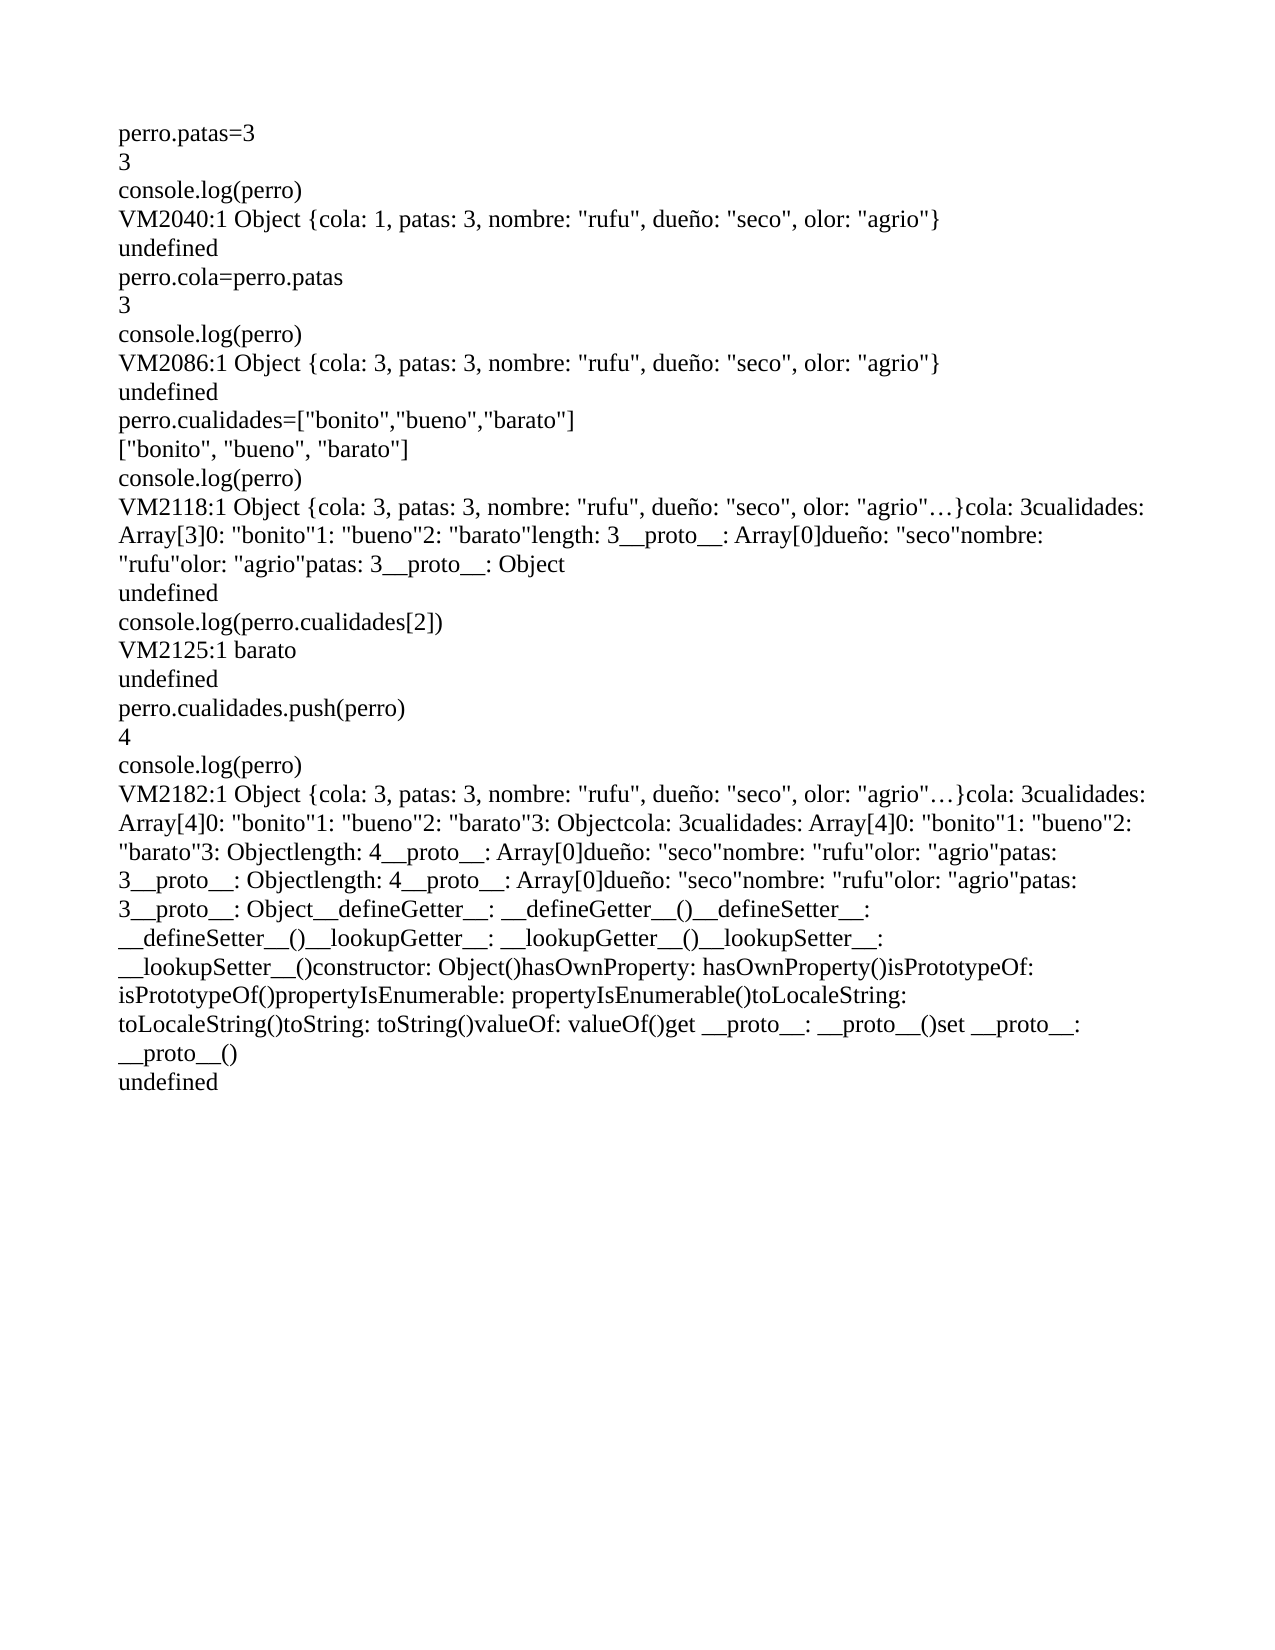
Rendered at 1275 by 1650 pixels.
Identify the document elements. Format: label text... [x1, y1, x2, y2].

text VM2125:1 barato [118, 636, 1157, 664]
text undefined [118, 578, 1157, 607]
text console.log(perro) [118, 176, 1157, 204]
text perro.cualidades=["bonito","bueno","barato"] [118, 406, 1157, 434]
text 3 [118, 291, 1157, 319]
text undefined [118, 377, 1157, 406]
text VM2086:1 Object {cola: 3, patas: 3, nombre: "rufu", dueño: "seco", olor: "agrio"} [118, 348, 1157, 377]
text perro.patas=3 [118, 118, 1157, 147]
text 4 [118, 722, 1157, 751]
text perro.cola=perro.patas [118, 262, 1157, 291]
text 3 [118, 147, 1157, 176]
text VM2118:1 Object {cola: 3, patas: 3, nombre: "rufu", dueño: "seco", olor: "agrio"…}cola: 3cualidades: Array[3]0: "bonito"1: "bueno"2: "barato"length: 3__proto__: Array[0]dueño: "seco"nombre: "rufu"olor: "agrio"patas: 3__proto__: Object [118, 492, 1157, 578]
text console.log(perro.cualidades[2]) [118, 607, 1157, 636]
text perro.cualidades.push(perro) [118, 693, 1157, 722]
text VM2040:1 Object {cola: 1, patas: 3, nombre: "rufu", dueño: "seco", olor: "agrio"} [118, 204, 1157, 233]
text console.log(perro) [118, 319, 1157, 348]
text console.log(perro) [118, 751, 1157, 779]
text ["bonito", "bueno", "barato"] [118, 434, 1157, 463]
text console.log(perro) [118, 463, 1157, 492]
text undefined [118, 1067, 1157, 1096]
text undefined [118, 664, 1157, 693]
text VM2182:1 Object {cola: 3, patas: 3, nombre: "rufu", dueño: "seco", olor: "agrio"…}cola: 3cualidades: Array[4]0: "bonito"1: "bueno"2: "barato"3: Objectcola: 3cualidades: Array[4]0: "bonito"1: "bueno"2: "barato"3: Objectlength: 4__proto__: Array[0]dueño: "seco"nombre: "rufu"olor: "agrio"patas: 3__proto__: Objectlength: 4__proto__: Array[0]dueño: "seco"nombre: "rufu"olor: "agrio"patas: 3__proto__: Object__defineGetter__: __defineGetter__()__defineSetter__: __defineSetter__()__lookupGetter__: __lookupGetter__()__lookupSetter__: __lookupSetter__()constructor: Object()hasOwnProperty: hasOwnProperty()isPrototypeOf: isPrototypeOf()propertyIsEnumerable: propertyIsEnumerable()toLocaleString: toLocaleString()toString: toString()valueOf: valueOf()get __proto__: __proto__()set __proto__: __proto__() [118, 779, 1157, 1067]
text undefined [118, 233, 1157, 262]
